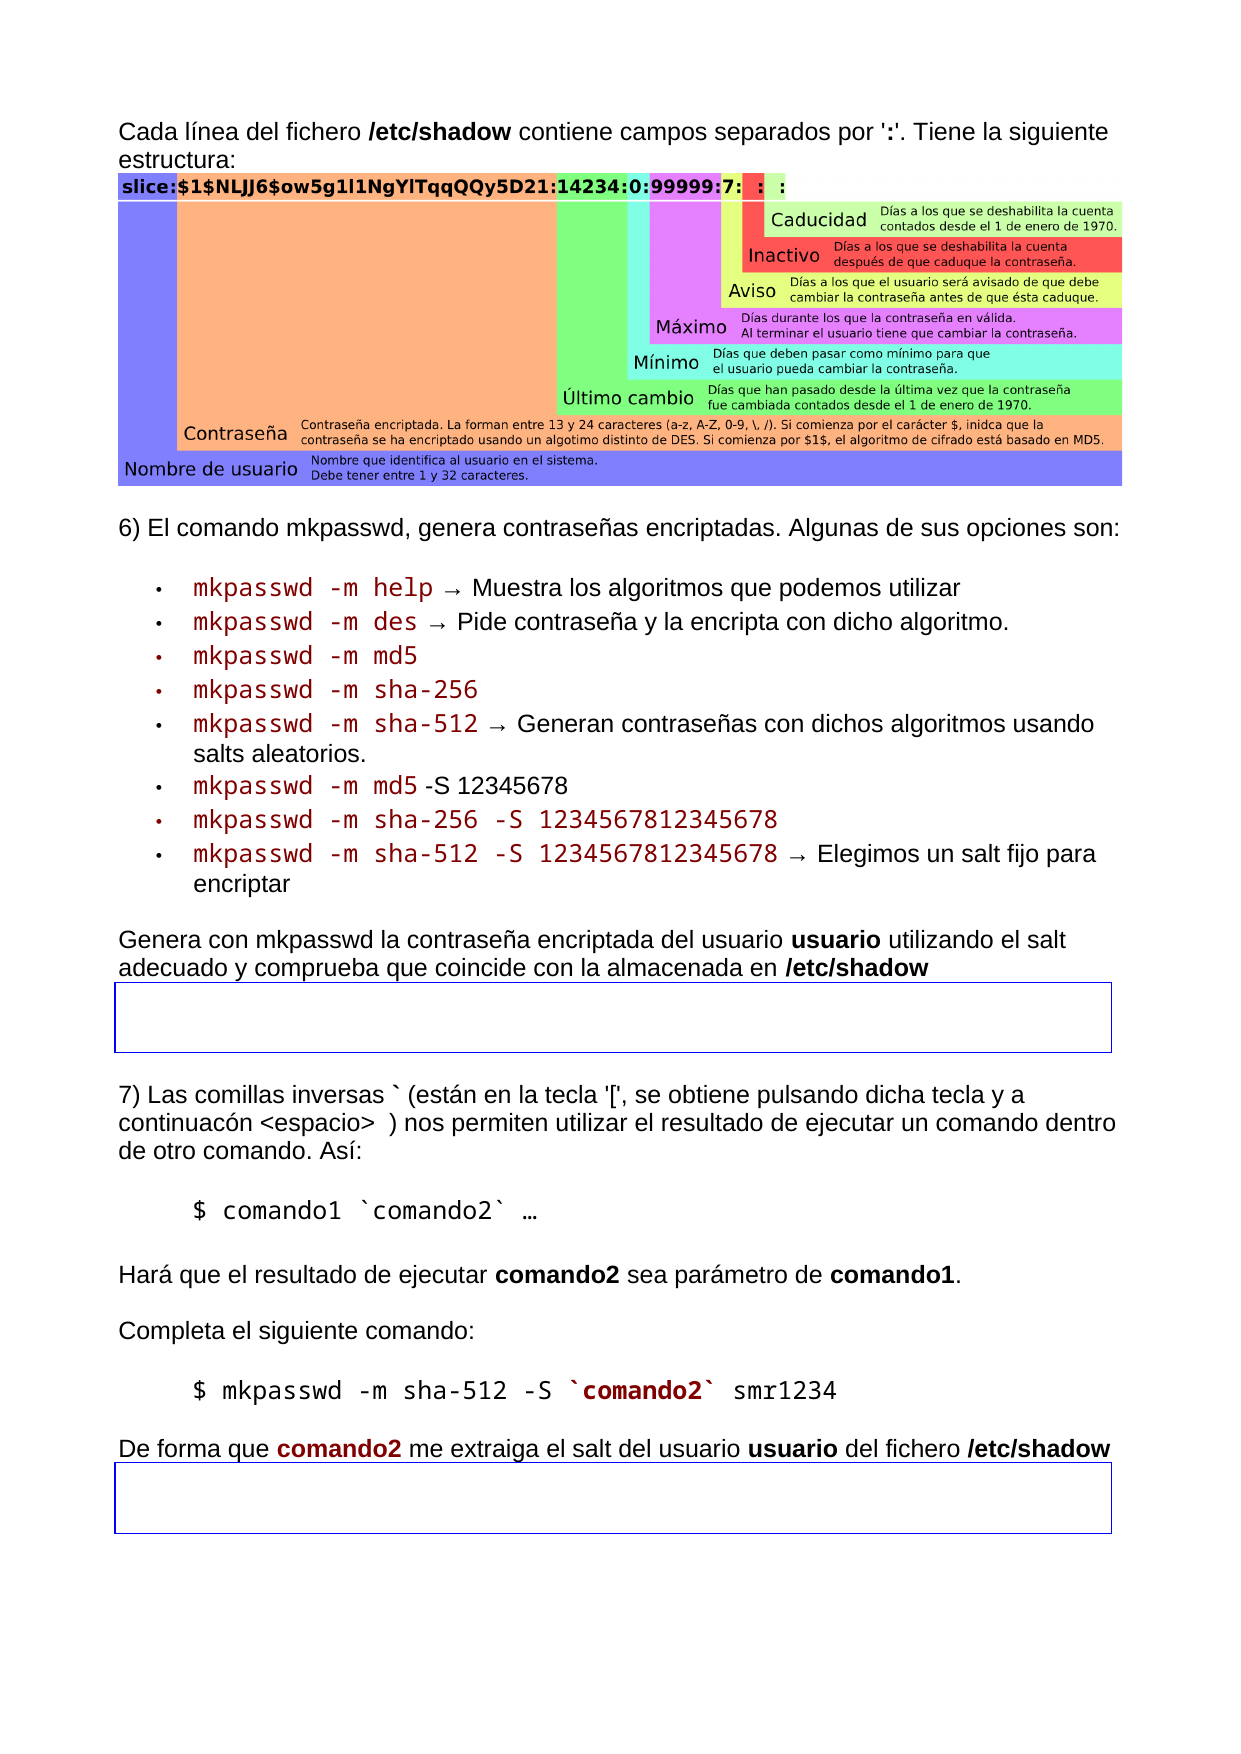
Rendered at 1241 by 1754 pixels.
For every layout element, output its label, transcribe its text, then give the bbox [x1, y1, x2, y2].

text 7) Las comillas inversas ` (están en la tecla '[', se obtiene pulsando dicha tecla y a continuacón <espacio> ) nos permiten utilizar el resultado de ejecutar un comando dentro de otro comando. Así: [118, 1081, 1122, 1165]
table_header [116, 1463, 1111, 1533]
list mkpasswd -m md5 [156, 638, 1122, 672]
list mkpasswd -m help → Muestra los algoritmos que podemos utilizar [156, 569, 1122, 604]
list mkpasswd -m sha-512 -S 1234567812345678 → Elegimos un salt fijo para encriptar [156, 836, 1122, 898]
list mkpasswd -m des → Pide contraseña y la encripta con dicho algoritmo. [156, 604, 1122, 638]
picture [118, 173, 1123, 486]
text $ comando1 `comando2` … [192, 1193, 1122, 1227]
list mkpasswd -m md5 -S 12345678 [156, 768, 1122, 802]
table_header [116, 983, 1111, 1052]
text 6) El comando mkpasswd, genera contraseñas encriptadas. Algunas de sus opciones son: [118, 514, 1122, 542]
text Completa el siguiente comando: [118, 1317, 1122, 1344]
list mkpasswd -m sha-256 [156, 672, 1122, 706]
text Hará que el resultado de ejecutar comando2 sea parámetro de comando1. [118, 1261, 1122, 1289]
text Cada línea del fichero /etc/shadow contiene campos separados por ':'. Tiene la siguiente estructura: [118, 118, 1122, 173]
text De forma que comando2 me extraiga el salt del usuario usuario del fichero /etc/shadow [118, 1434, 1122, 1462]
text $ mkpasswd -m sha-512 -S `comando2` smr1234 [192, 1372, 1122, 1406]
list mkpasswd -m sha-512 → Generan contraseñas con dichos algoritmos usando salts aleatorios. [156, 706, 1122, 768]
text Genera con mkpasswd la contraseña encriptada del usuario usuario utilizando el salt adecuado y comprueba que coincide con la almacenada en /etc/shadow [118, 926, 1122, 982]
list mkpasswd -m sha-256 -S 1234567812345678 [156, 802, 1122, 836]
